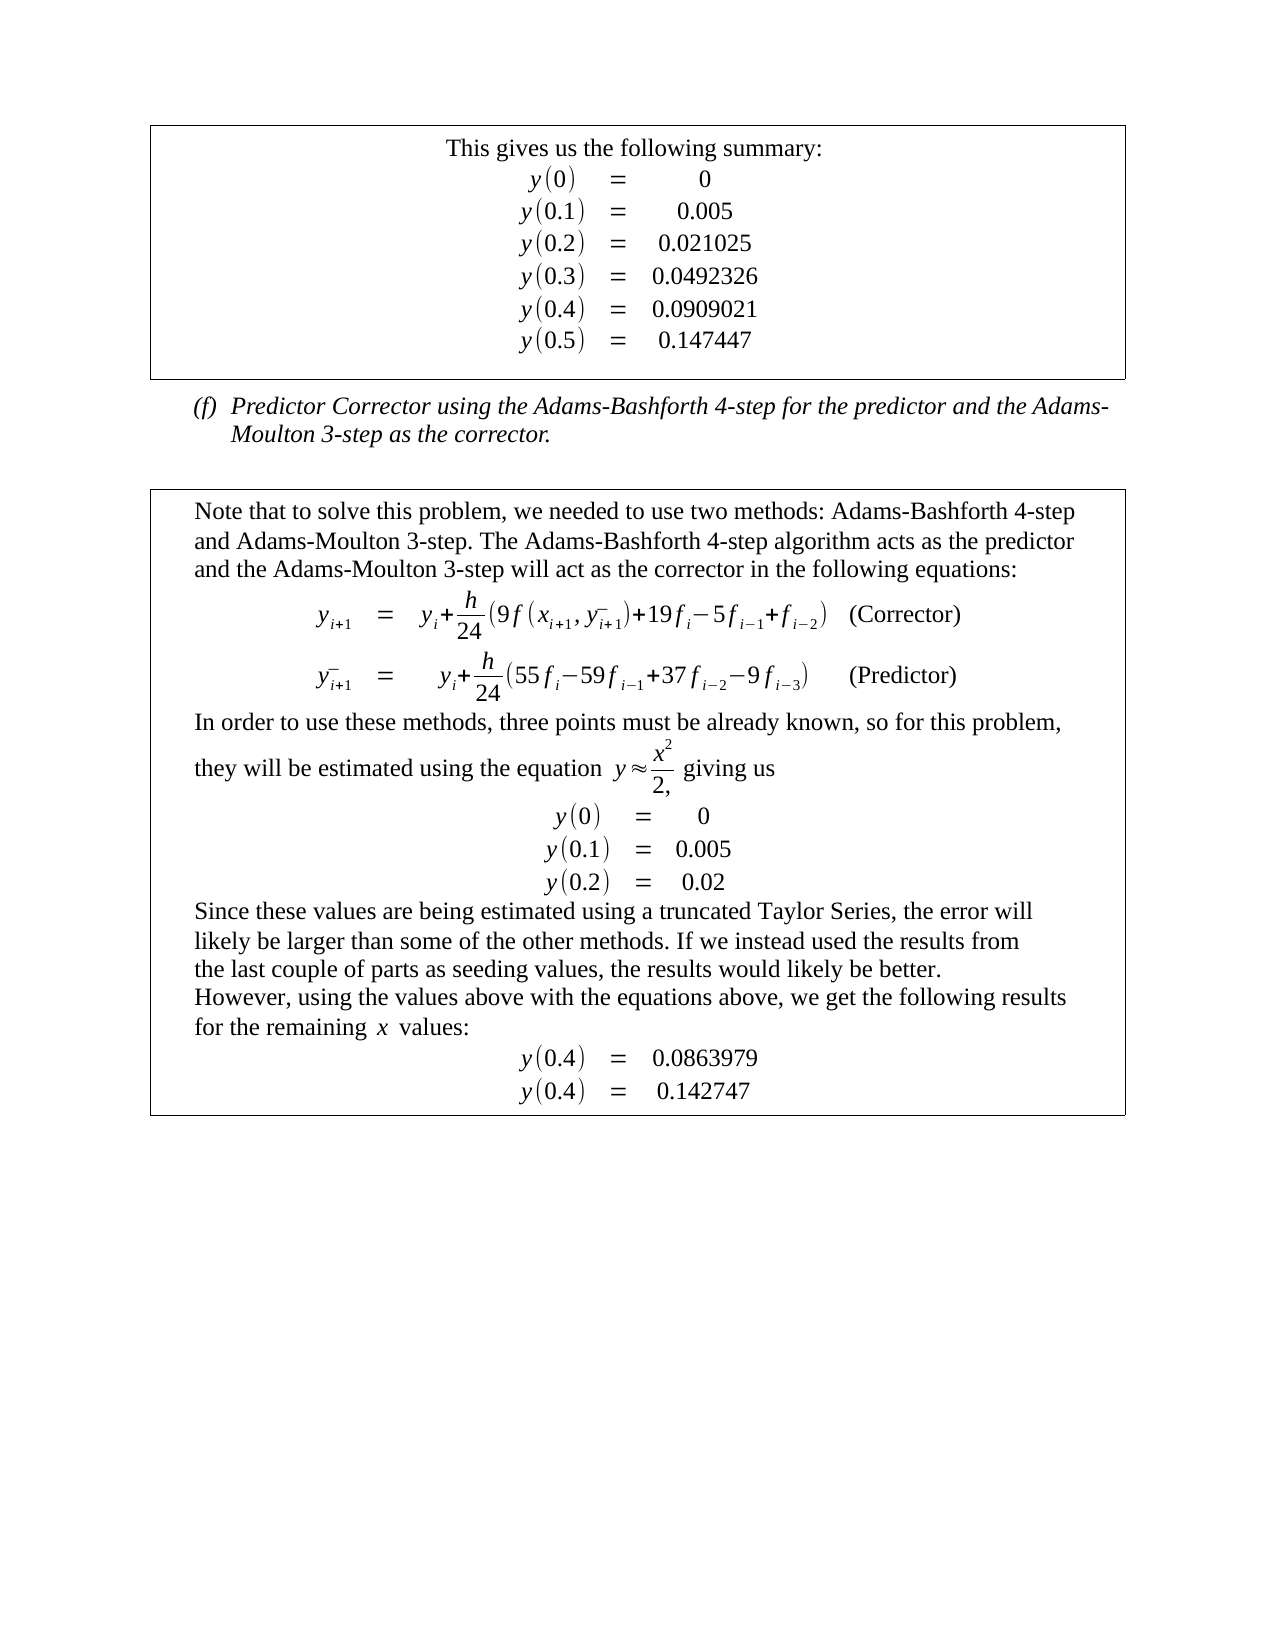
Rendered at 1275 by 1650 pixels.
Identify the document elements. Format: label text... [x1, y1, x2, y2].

list Predictor Corrector using the Adams-Bashforth 4-step for the predictor and the Adams-Moulton 3-step as the corrector. [193, 118, 1157, 448]
list Predictor Corrector using the Adams-Bashforth 4-step for the predictor and the Adams-Moulton 3-step as the corrector. [151, 126, 1125, 379]
